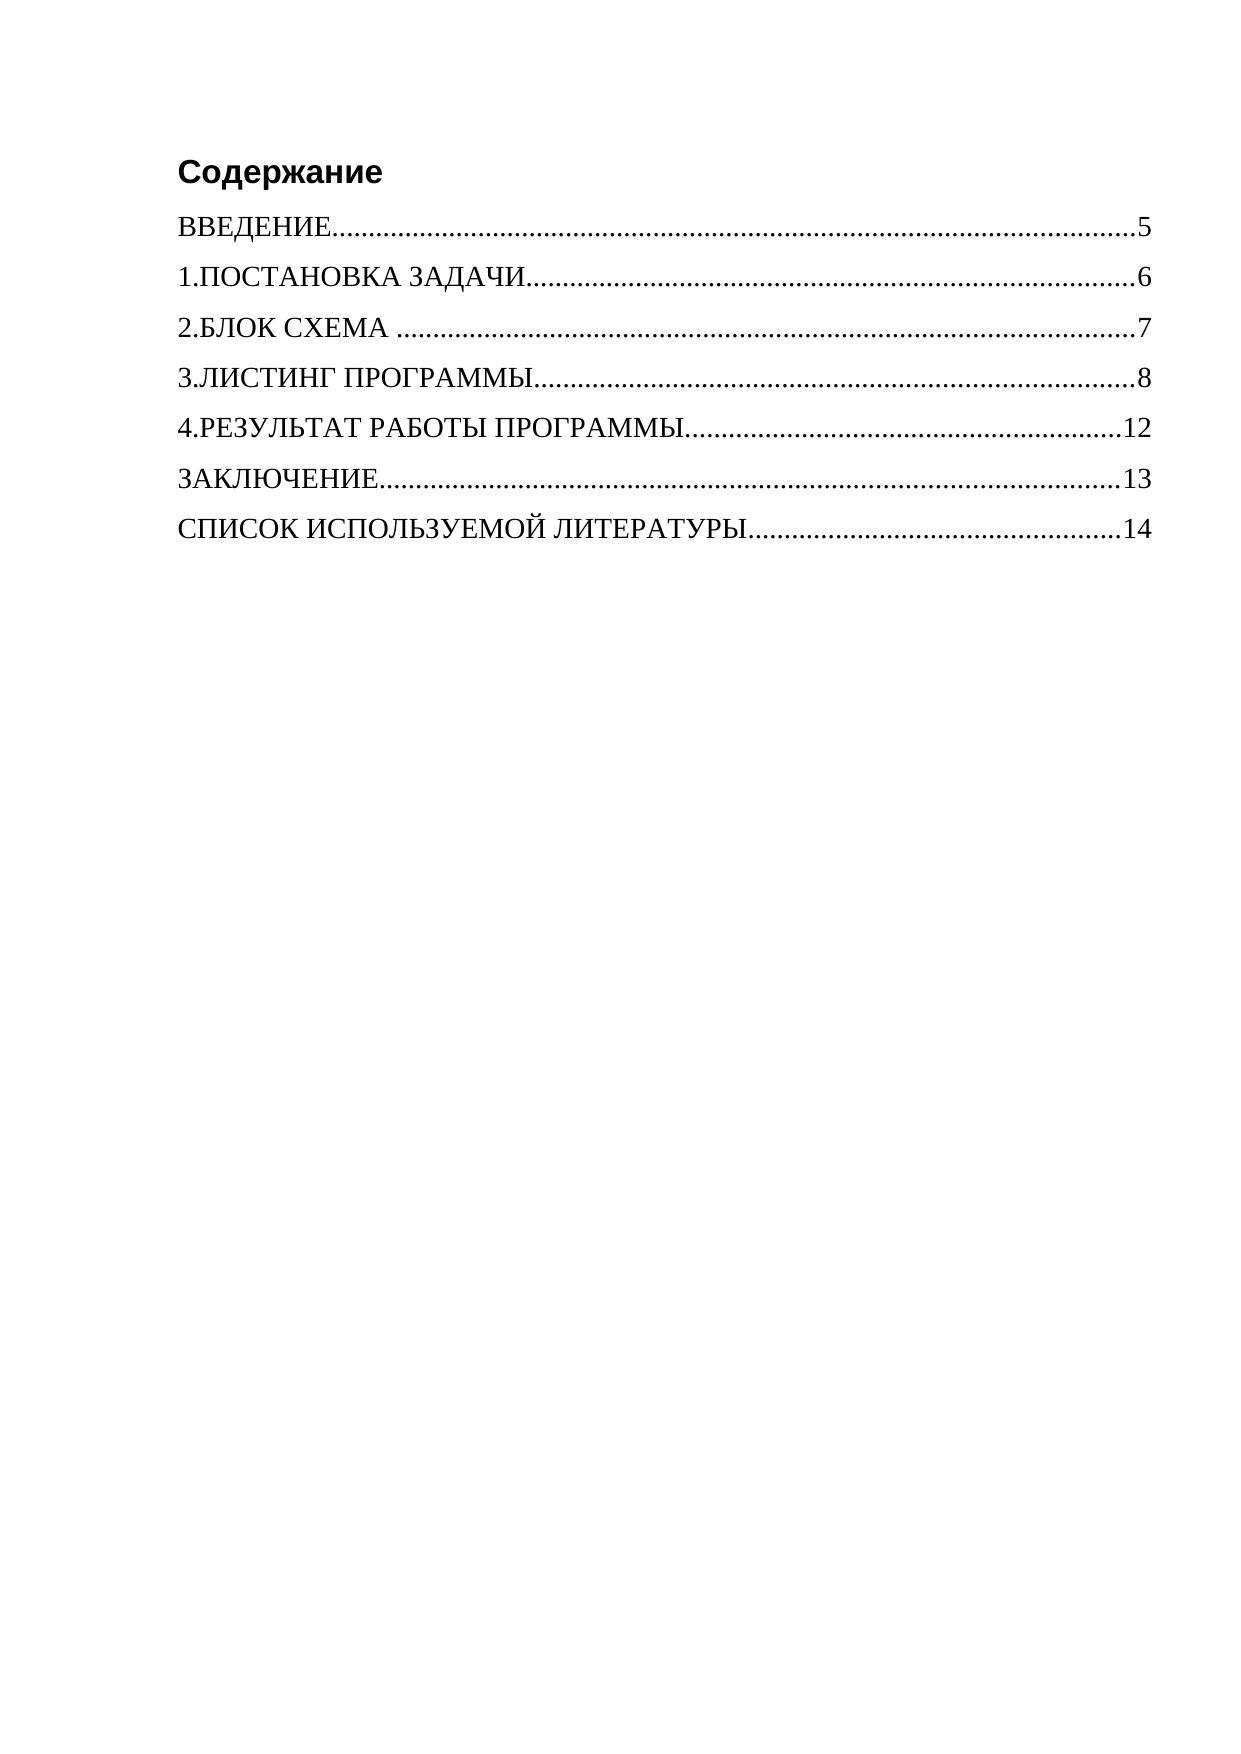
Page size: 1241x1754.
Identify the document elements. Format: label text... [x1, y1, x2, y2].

text 4.РЕЗУЛЬТАТ РАБОТЫ ПРОГРАММЫ. 12 [177, 411, 1152, 444]
text ВВЕДЕНИЕ 5 [177, 209, 1152, 243]
text СПИСОК ИСПОЛЬЗУЕМОЙ ЛИТЕРАТУРЫ 14 [177, 511, 1152, 545]
text 1.ПОСТАНОВКА ЗАДАЧИ 6 [177, 259, 1152, 293]
text ЗАКЛЮЧЕНИЕ 13 [177, 461, 1152, 494]
subtitle Содержание [177, 152, 1152, 190]
text 2.БЛОК СХЕМА . 7 [177, 310, 1152, 343]
text 3.ЛИСТИНГ ПРОГРАММЫ. 8 [177, 360, 1152, 394]
